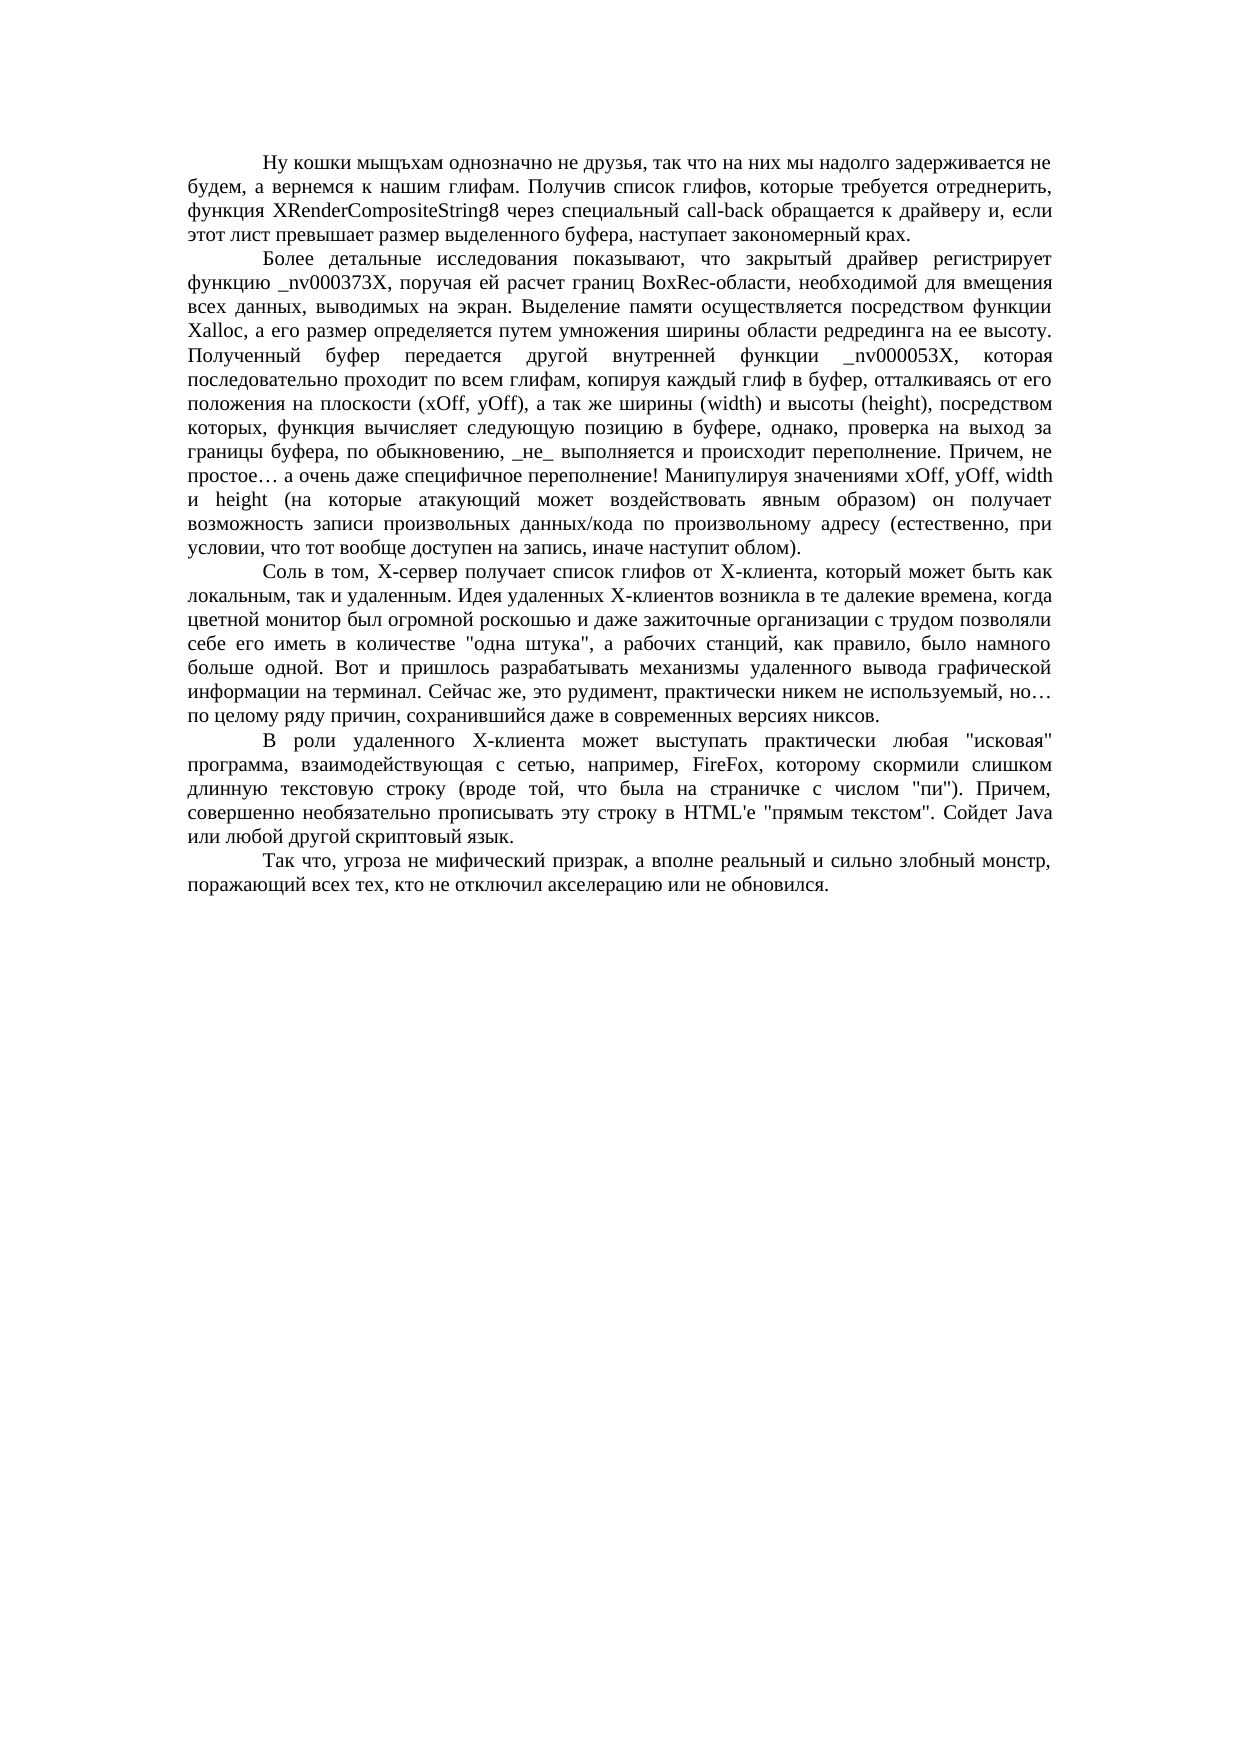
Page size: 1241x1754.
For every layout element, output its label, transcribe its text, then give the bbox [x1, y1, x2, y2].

text Более детальные исследования показывают, что закрытый драйвер регистрирует функцию _nv000373X, поручая ей расчет границ BoxRec-области, необходимой для вмещения всех данных, выводимых на экран. Выделение памяти осуществляется посредством функции Xalloc, а его размер определяется путем умножения ширины области редрединга на ее высоту. Полученный буфер передается другой внутренней функции _nv000053X, которая последовательно проходит по всем глифам, копируя каждый глиф в буфер, отталкиваясь от его положения на плоскости (xOff, yOff), а так же ширины (width) и высоты (height), посредством которых, функция вычисляет следующую позицию в буфере, однако, проверка на выход за границы буфера, по обыкновению, _не_ выполняется и происходит переполнение. Причем, не простое… а очень даже специфичное переполнение! Манипулируя значениями xOff, yOff, width и height (на которые атакующий может воздействовать явным образом) он получает возможность записи произвольных данных/кода по произвольному адресу (естественно, при условии, что тот вообще доступен на запись, иначе наступит облом). [187, 246, 1053, 559]
text Так что, угроза не мифический призрак, а вполне реальный и сильно злобный монстр, поражающий всех тех, кто не отключил акселерацию или не обновился. [187, 848, 1053, 896]
text В роли удаленного X-клиента может выступать практически любая "исковая" программа, взаимодействующая с сетью, например, FireFox, которому скормили слишком длинную текстовую строку (вроде той, что была на страничке с числом "пи"). Причем, совершенно необязательно прописывать эту строку в HTML'е "прямым текстом". Сойдет Java или любой другой скриптовый язык. [187, 727, 1053, 848]
text Ну кошки мыщъхам однозначно не друзья, так что на них мы надолго задерживается не будем, а вернемся к нашим глифам. Получив список глифов, которые требуется отреднерить, функция XRenderCompositeString8 через специальный call-back обращается к драйверу и, если этот лист превышает размер выделенного буфера, наступает закономерный крах. [187, 150, 1053, 246]
text Соль в том, X-сервер получает список глифов от X-клиента, который может быть как локальным, так и удаленным. Идея удаленных X-клиентов возникла в те далекие времена, когда цветной монитор был огромной роскошью и даже зажиточные организации с трудом позволяли себе его иметь в количестве "одна штука", а рабочих станций, как правило, было намного больше одной. Вот и пришлось разрабатывать механизмы удаленного вывода графической информации на терминал. Сейчас же, это рудимент, практически никем не используемый, но… по целому ряду причин, сохранившийся даже в современных версиях никсов. [187, 559, 1053, 727]
